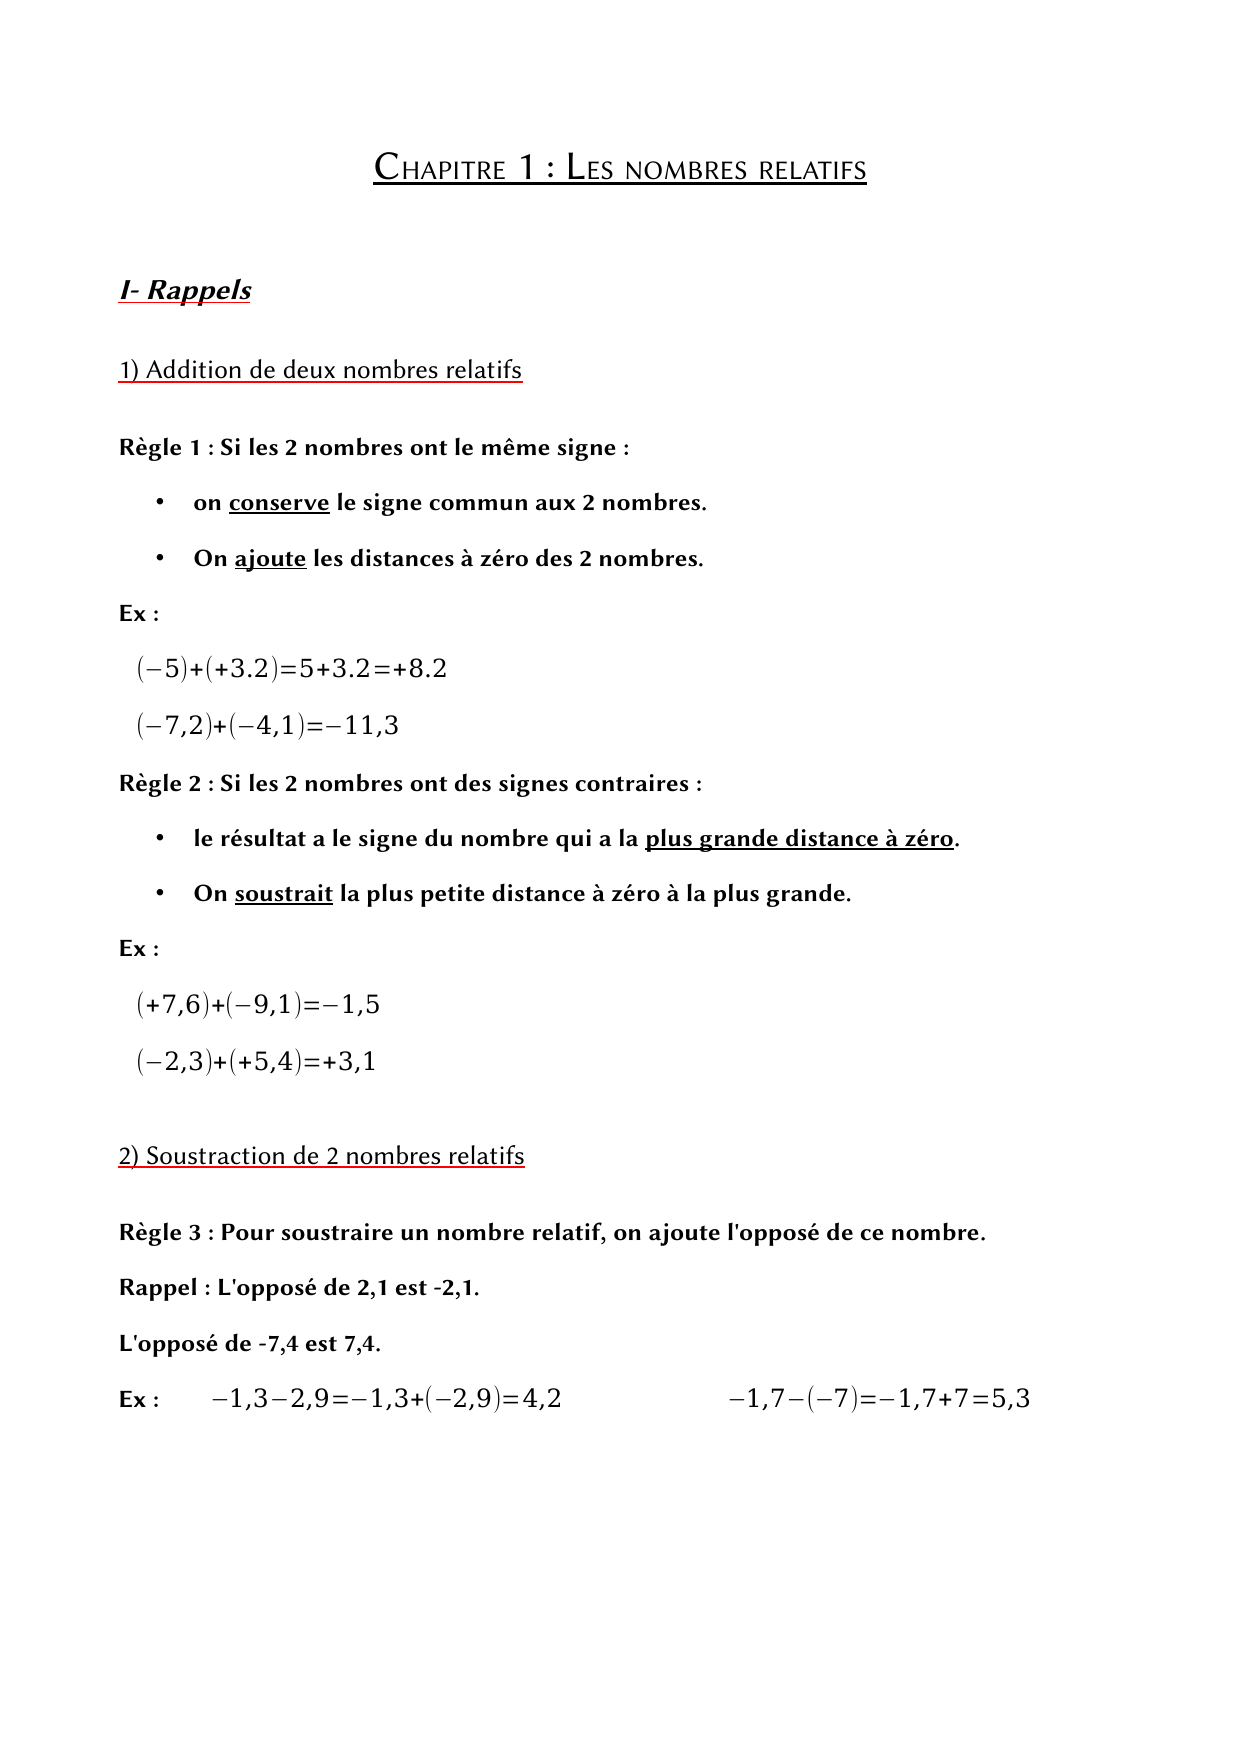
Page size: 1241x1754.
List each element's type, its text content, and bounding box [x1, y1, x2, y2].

text Ex : [118, 599, 1122, 627]
subtitle 2) Soustraction de 2 nombres relatifs [118, 1140, 1122, 1171]
subtitle Chapitre 1 : Les nombres relatifs [118, 143, 1122, 189]
list On ajoute les distances à zéro des 2 nombres. [156, 543, 1122, 572]
text Ex : [118, 934, 1122, 963]
subtitle I- Rappels [118, 273, 1122, 307]
text L'opposé de -7,4 est 7,4. [118, 1329, 1122, 1357]
text Règle 1 : Si les 2 nombres ont le même signe : [118, 433, 1122, 461]
text Rappel : L'opposé de 2,1 est -2,1. [118, 1273, 1122, 1302]
text Règle 3 : Pour soustraire un nombre relatif, on ajoute l'opposé de ce nombre. [118, 1218, 1122, 1247]
text Ex : [118, 1384, 1122, 1414]
list On soustrait la plus petite distance à zéro à la plus grande. [156, 879, 1122, 908]
text Règle 2 : Si les 2 nombres ont des signes contraires : [118, 768, 1122, 797]
list le résultat a le signe du nombre qui a la plus grande distance à zéro. [156, 824, 1122, 852]
subtitle 1) Addition de deux nombres relatifs [118, 355, 1122, 386]
list on conserve le signe commun aux 2 nombres. [156, 488, 1122, 517]
